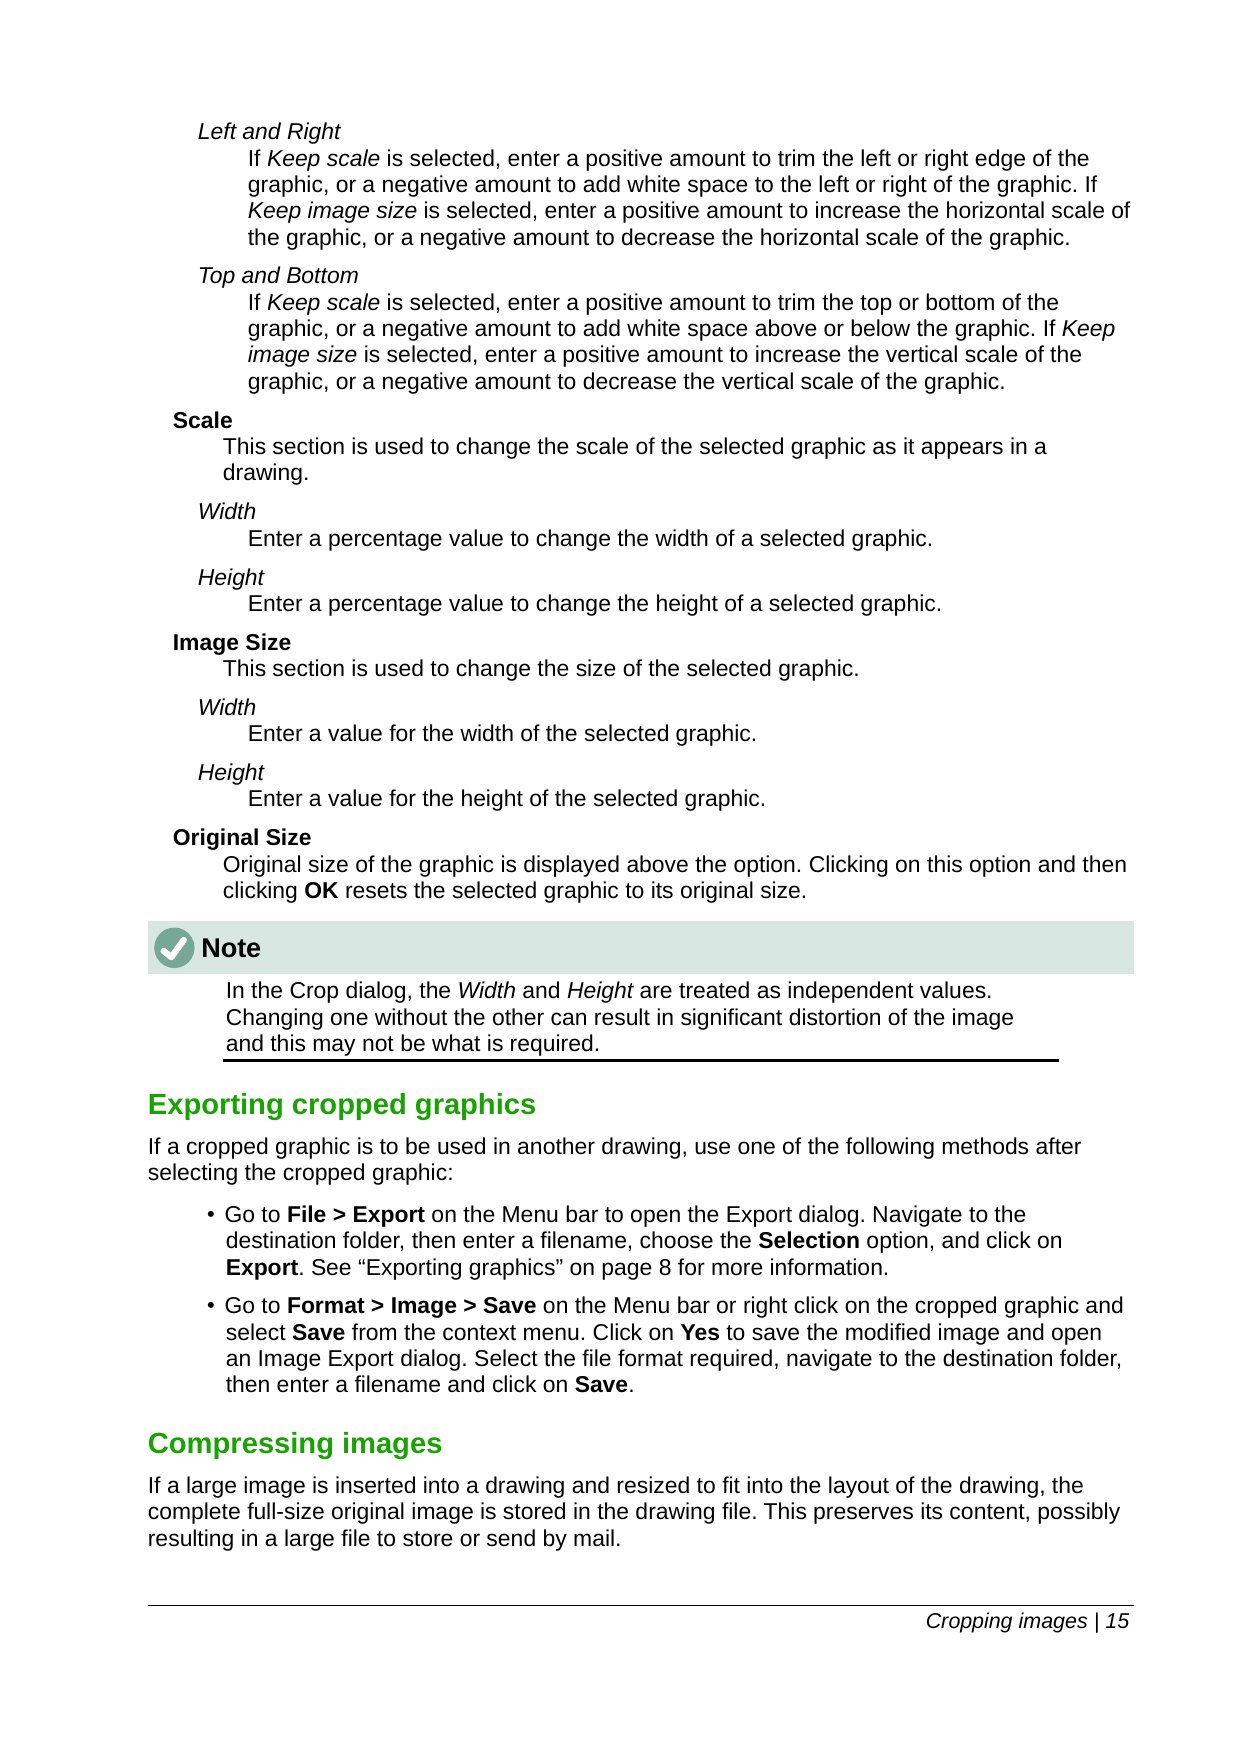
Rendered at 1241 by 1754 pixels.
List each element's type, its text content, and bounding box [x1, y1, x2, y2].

text In the Crop dialog, the Width and Height are treated as independent values. Changing one without the other can result in significant distortion of the image and this may not be what is required. [223, 974, 1059, 1059]
list Go to File > Export on the Menu bar to open the Export dialog. Navigate to the destination folder, then enter a filename, choose the Selection option, and click on Export. See “Exporting graphics” on page 8 for more information. [204, 1198, 1134, 1280]
text Left and Right [198, 118, 1134, 144]
text Top and Bottom [198, 262, 1134, 289]
text Enter a percentage value to change the height of a selected graphic. [248, 590, 1134, 616]
text This section is used to change the size of the selected graphic. [223, 655, 1134, 681]
text This section is used to change the scale of the selected graphic as it appears in a drawing. [223, 433, 1134, 486]
text Height [198, 563, 1134, 590]
text Image Size [173, 629, 1134, 655]
subtitle Exporting cropped graphics [148, 1087, 1134, 1120]
subtitle Note [148, 921, 1134, 974]
text Original size of the graphic is displayed above the option. Clicking on this option and then clicking OK resets the selected graphic to its original size. [223, 851, 1134, 903]
text Enter a value for the height of the selected graphic. [248, 785, 1134, 812]
text If a large image is inserted into a drawing and resized to fit into the layout of the drawing, the complete full-size original image is stored in the drawing file. This preserves its content, possibly resulting in a large file to store or send by mail. [148, 1472, 1134, 1551]
text Width [198, 498, 1134, 524]
subtitle Compressing images [148, 1426, 1134, 1459]
text Height [198, 759, 1134, 785]
list Go to Format > Image > Save on the Menu bar or right click on the cropped graphic and select Save from the context menu. Click on Yes to save the modified image and open an Image Export dialog. Select the file format required, navigate to the destination folder, then enter a filename and click on Save. [204, 1289, 1134, 1401]
text Scale [173, 407, 1134, 433]
text If Keep scale is selected, enter a positive amount to trim the top or bottom of the graphic, or a negative amount to add white space above or below the graphic. If Keep image size is selected, enter a positive amount to increase the vertical scale of the graphic, or a negative amount to decrease the vertical scale of the graphic. [248, 289, 1134, 394]
text Original Size [173, 824, 1134, 851]
text If a cropped graphic is to be used in another drawing, use one of the following methods after selecting the cropped graphic: [148, 1133, 1134, 1185]
text Width [198, 694, 1134, 720]
text If Keep scale is selected, enter a positive amount to trim the left or right edge of the graphic, or a negative amount to add white space to the left or right of the graphic. If Keep image size is selected, enter a positive amount to increase the horizontal scale of the graphic, or a negative amount to decrease the horizontal scale of the graphic. [248, 144, 1134, 250]
text Enter a percentage value to change the width of a selected graphic. [248, 524, 1134, 551]
text Enter a value for the width of the selected graphic. [248, 720, 1134, 747]
